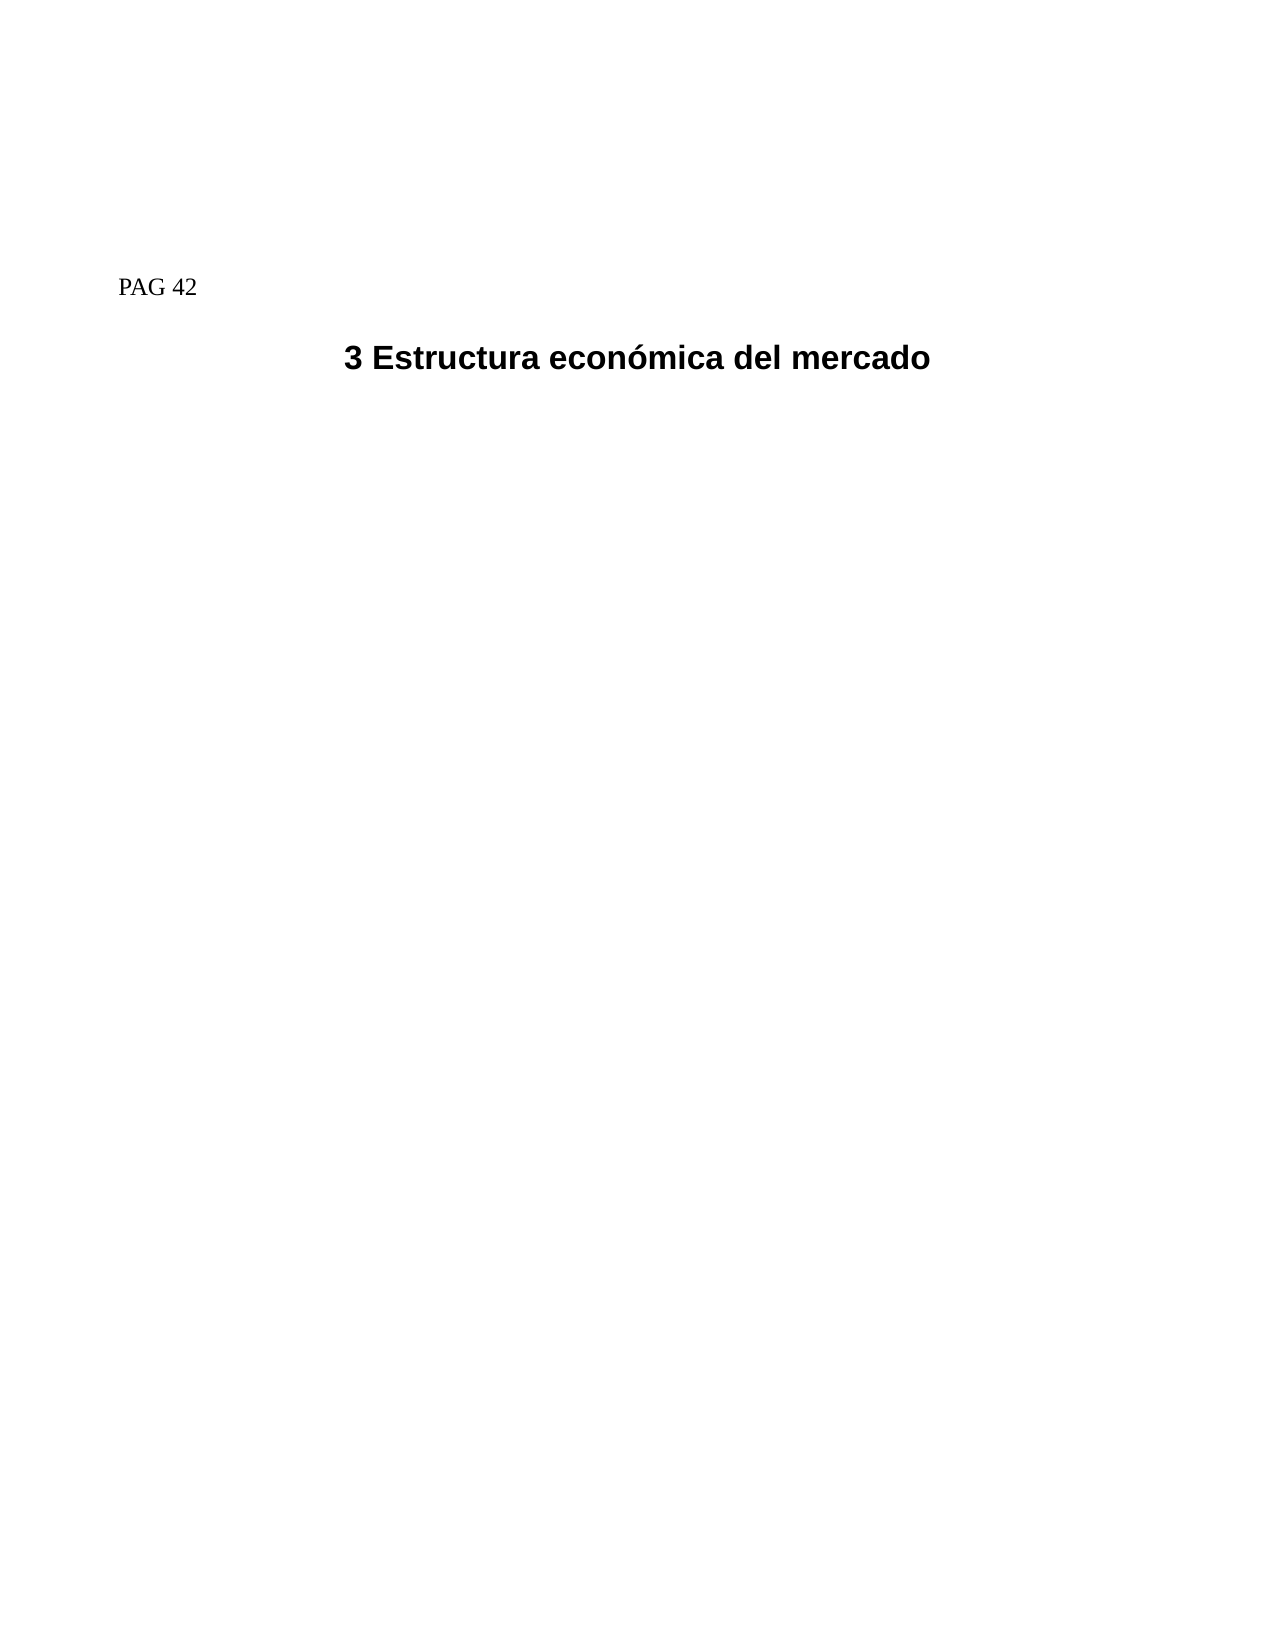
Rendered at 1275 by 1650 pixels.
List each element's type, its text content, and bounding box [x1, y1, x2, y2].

text PAG 42 [118, 272, 1157, 301]
subtitle 3 Estructura económica del mercado [118, 338, 1157, 377]
